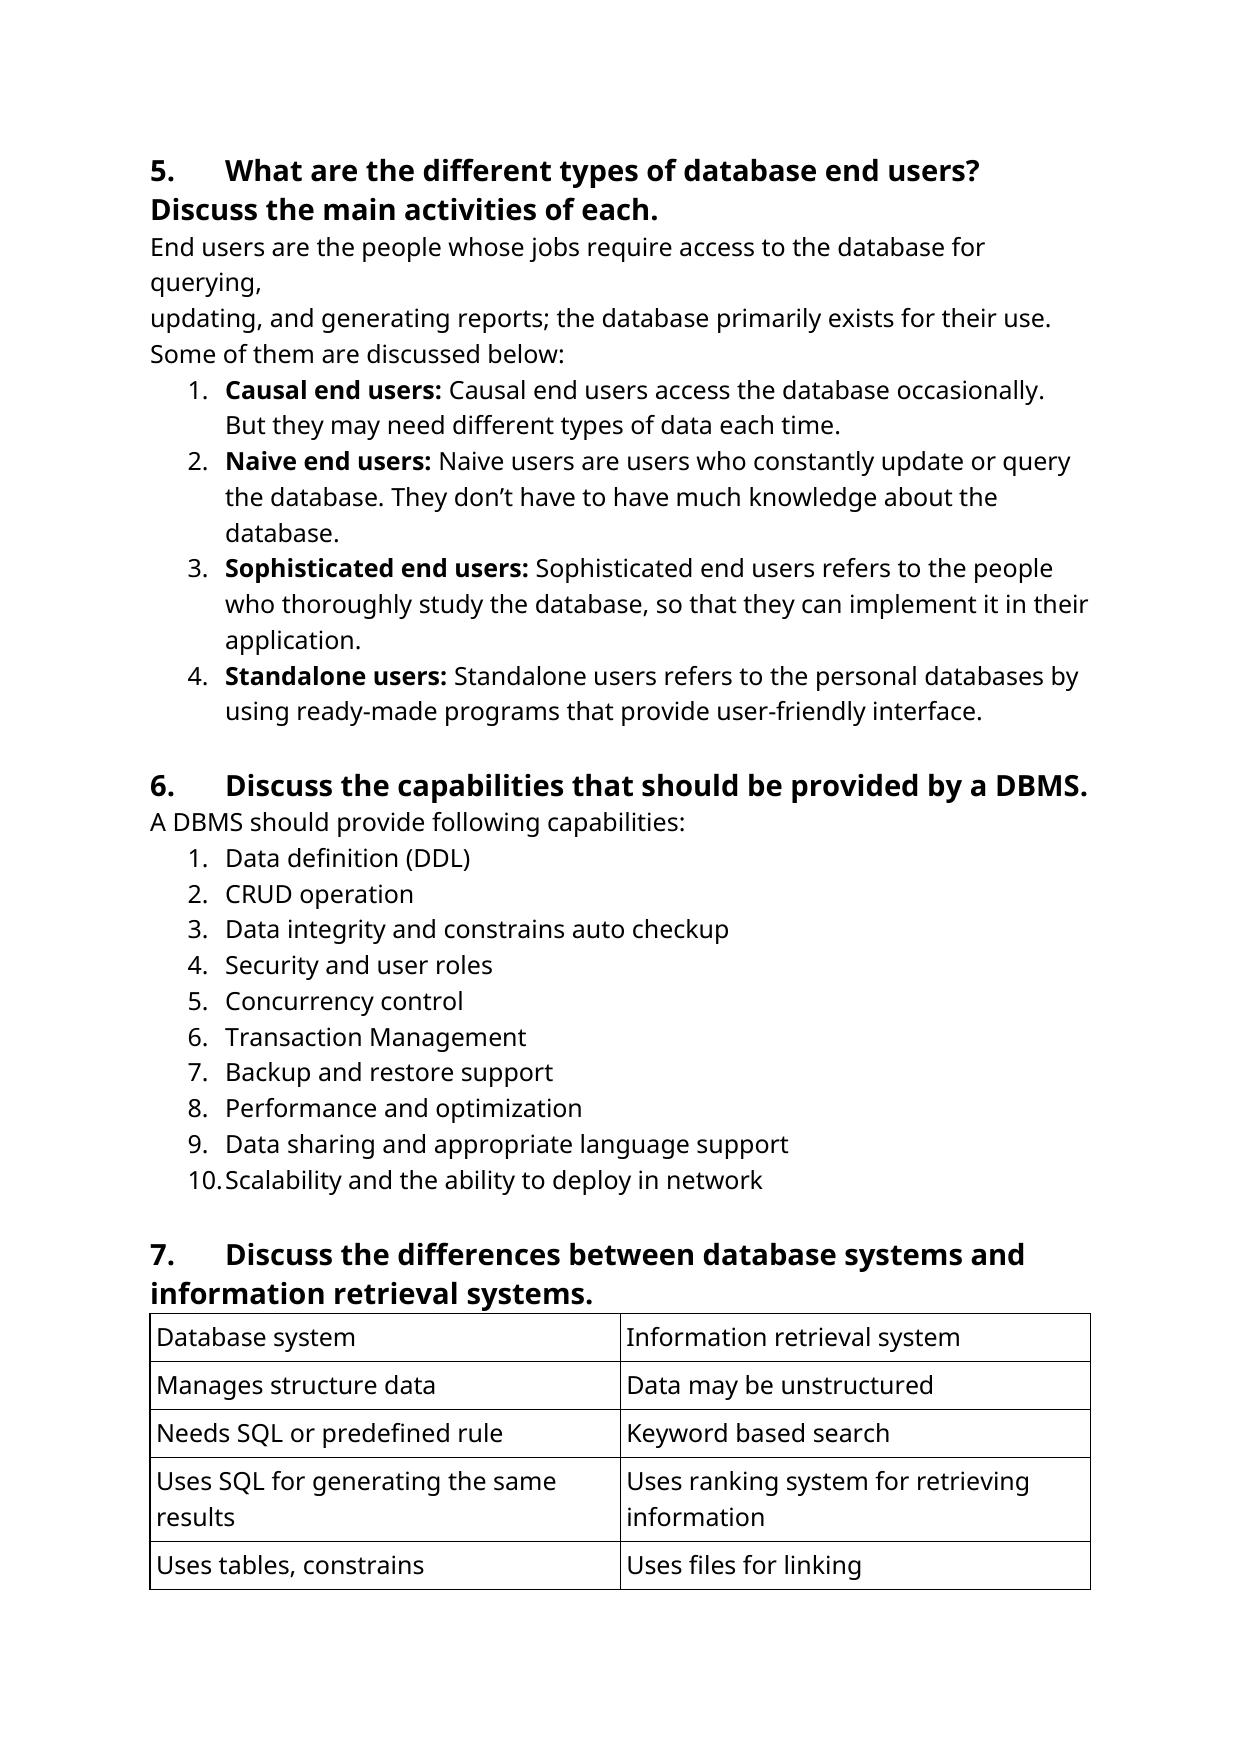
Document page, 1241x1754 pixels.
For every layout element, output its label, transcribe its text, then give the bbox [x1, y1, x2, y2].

table_cell Uses SQL for generating the same results [151, 1458, 620, 1541]
table_cell Uses tables, constrains [151, 1542, 620, 1588]
text A DBMS should provide following capabilities: [150, 805, 1091, 839]
subtitle Discuss the capabilities that should be provided by a DBMS. [150, 765, 1091, 805]
list Naive end users: Naive users are users who constantly update or query the database. They don’t have to have much knowledge about the database. [187, 444, 1091, 549]
subtitle Discuss the differences between database systems and information retrieval systems. [150, 1234, 1091, 1313]
list Standalone users: Standalone users refers to the personal databases by using ready-made programs that provide user-friendly interface. [187, 658, 1091, 728]
list Transaction Management [187, 1019, 1091, 1053]
list Security and user roles [187, 948, 1091, 982]
list Concurrency control [187, 984, 1091, 1018]
list Data sharing and appropriate language support [187, 1127, 1091, 1161]
table_cell Uses files for linking [621, 1542, 1090, 1588]
table_header Information retrieval system [621, 1314, 1090, 1361]
list Sophisticated end users: Sophisticated end users refers to the people who thoroughly study the database, so that they can implement it in their application. [187, 551, 1091, 656]
list Backup and restore support [187, 1055, 1091, 1089]
list Data definition (DDL) [187, 841, 1091, 875]
table_cell Keyword based search [621, 1410, 1090, 1457]
table_header Database system [151, 1314, 620, 1361]
table_cell Uses ranking system for retrieving information [621, 1458, 1090, 1541]
list Scalability and the ability to deploy in network [187, 1162, 1091, 1196]
list Data integrity and constrains auto checkup [187, 912, 1091, 946]
list Performance and optimization [187, 1091, 1091, 1125]
list Causal end users: Causal end users access the database occasionally. But they may need different types of data each time. [187, 372, 1091, 442]
text updating, and generating reports; the database primarily exists for their use. Some of them are discussed below: [150, 301, 1091, 371]
table_cell Manages structure data [151, 1362, 620, 1409]
table_cell Needs SQL or predefined rule [151, 1410, 620, 1457]
list CRUD operation [187, 876, 1091, 911]
subtitle What are the different types of database end users? Discuss the main activities of each. [150, 150, 1091, 229]
table_cell Data may be unstructured [621, 1362, 1090, 1409]
text End users are the people whose jobs require access to the database for querying, [150, 229, 1091, 299]
